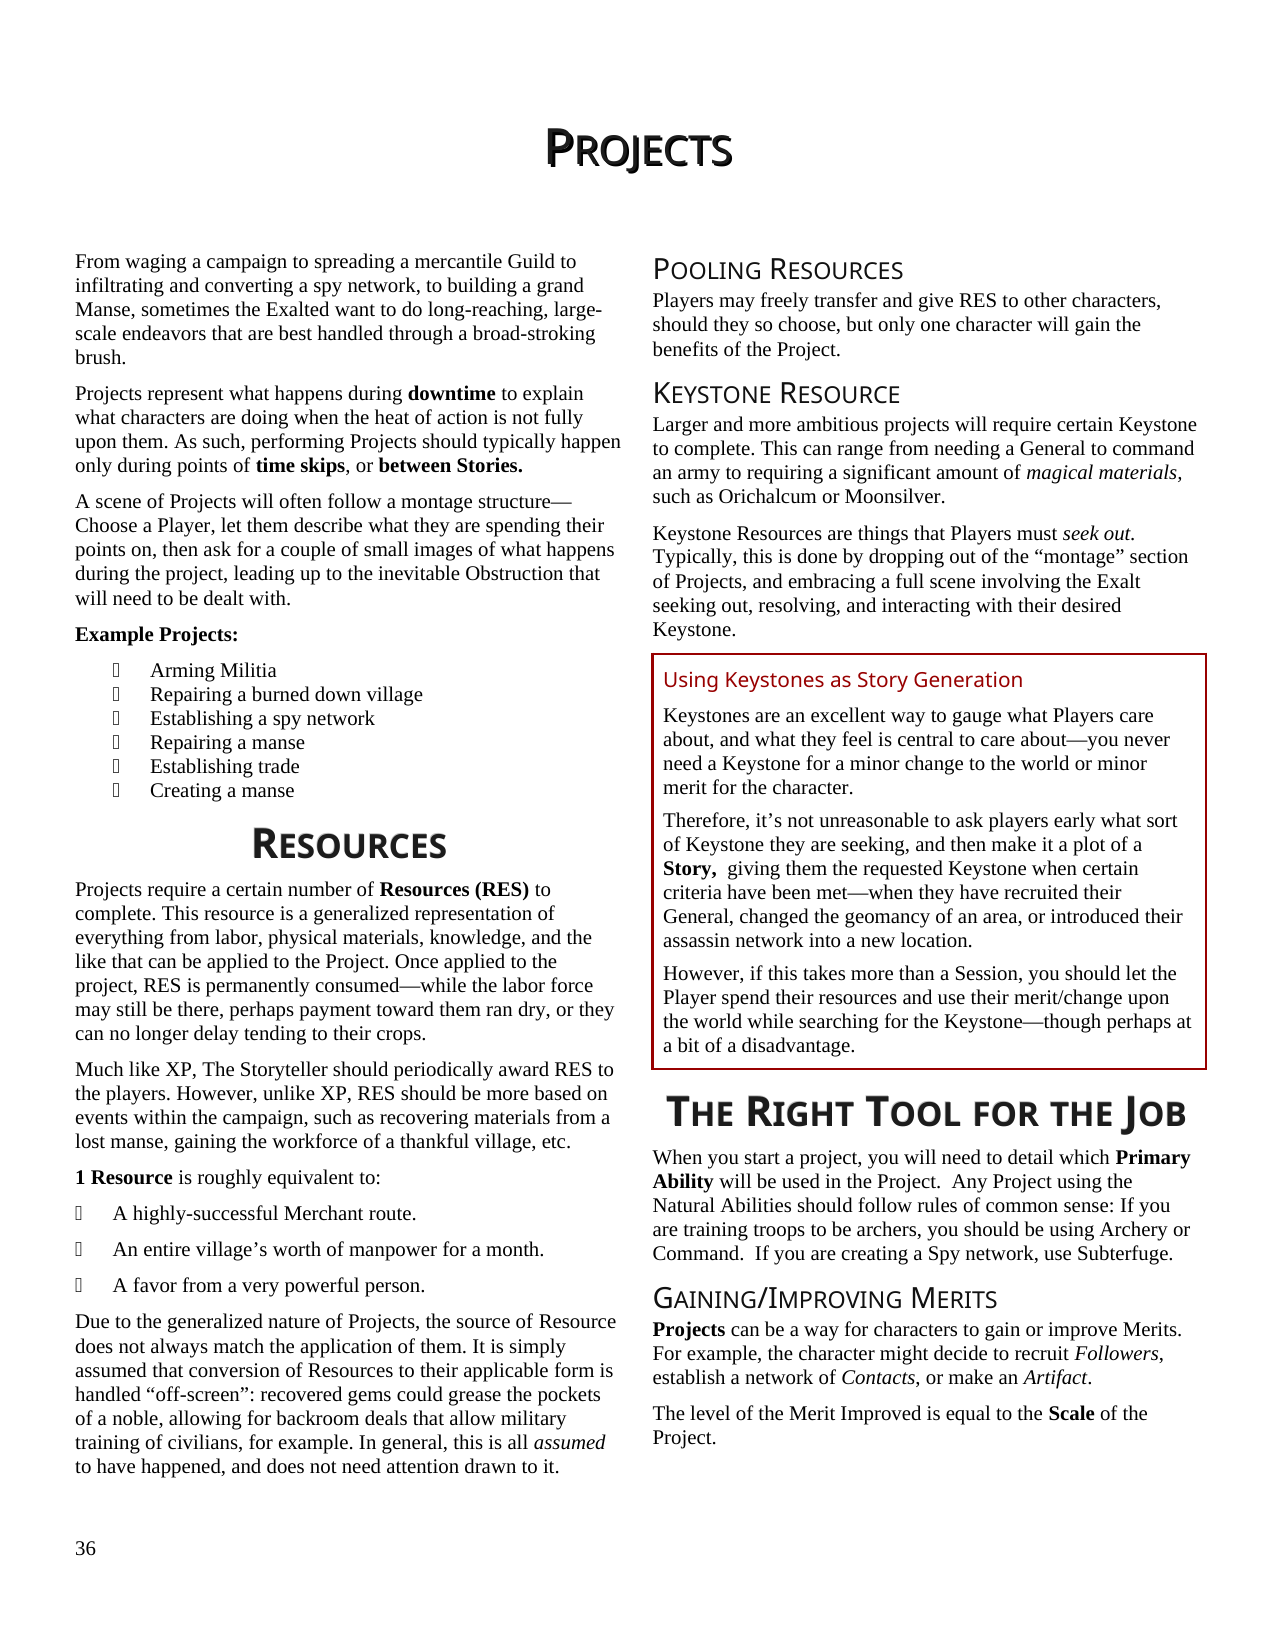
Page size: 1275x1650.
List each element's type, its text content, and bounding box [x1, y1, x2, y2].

list Establishing trade [112, 754, 622, 778]
table_header Using Keystones as Story Generation Keystones are an excellent way to gauge what Players care about, and what they feel is central to care about—you never need a Keystone for a minor change to the world or minor merit for the character. Therefore, it’s not unreasonable to ask players early what sort of Keystone they are seeking, and then make it a plot of a Story, giving them the requested Keystone when certain criteria have been met—when they have recruited their General, changed the geomancy of an area, or introduced their assassin network into a new location. However, if this takes more than a Session, you should let the Player spend their resources and use their merit/change upon the world while searching for the Keystone—though perhaps at a bit of a disadvantage. [654, 655, 1205, 1068]
subtitle Projects [75, 111, 1200, 179]
text Larger and more ambitious projects will require certain Keystone to complete. This can range from needing a General to command an army to requiring a significant amount of magical materials, such as Orichalcum or Moonsilver. [652, 412, 1200, 508]
text 1 Resource is roughly equivalent to: [75, 1165, 622, 1189]
list A highly-successful Merchant route. [75, 1201, 622, 1225]
text From waging a campaign to spreading a mercantile Guild to infiltrating and converting a spy network, to building a grand Manse, sometimes the Exalted want to do long-reaching, large-scale endeavors that are best handled through a broad-stroking brush. [75, 249, 622, 369]
list Repairing a burned down village [112, 682, 622, 706]
list Arming Militia [112, 657, 622, 682]
text Example Projects: [75, 621, 622, 646]
text Projects can be a way for characters to gain or improve Merits. For example, the character might decide to recruit Followers, establish a network of Contacts, or make an Artifact. [652, 1317, 1200, 1389]
text The level of the Merit Improved is equal to the Scale of the Project. [652, 1401, 1200, 1449]
text Keystone Resources are things that Players must seek out. Typically, this is done by dropping out of the “montage” section of Projects, and embracing a full scene involving the Exalt seeking out, resolving, and interacting with their desired Keystone. [652, 520, 1200, 641]
subtitle Keystone Resource [652, 372, 1200, 412]
list Creating a manse [112, 778, 622, 802]
subtitle Gaining/Improving Merits [652, 1277, 1200, 1317]
subtitle Pooling Resources [652, 249, 1200, 288]
text Due to the generalized nature of Projects, the source of Resource does not always match the application of them. It is simply assumed that conversion of Resources to their applicable form is handled “off-screen”: recovered gems could grease the pockets of a noble, allowing for backroom deals that allow military training of civilians, for example. In general, this is all assumed to have happened, and does not need attention drawn to it. [75, 1309, 622, 1478]
text Projects require a certain number of Resources (RES) to complete. This resource is a generalized representation of everything from labor, physical materials, knowledge, and the like that can be applied to the Project. Once applied to the project, RES is permanently consumed—while the labor force may still be there, perhaps payment toward them ran dry, or they can no longer delay tending to their crops. [75, 877, 622, 1045]
text Players may freely transfer and give RES to other characters, should they so choose, but only one character will gain the benefits of the Project. [652, 288, 1200, 361]
text When you start a project, you will need to detail which Primary Ability will be used in the Project. Any Project using the Natural Abilities should follow rules of common sense: If you are training troops to be archers, you should be using Archery or Command. If you are creating a Spy network, use Subterfuge. [652, 1145, 1200, 1265]
text A scene of Projects will often follow a montage structure—Choose a Player, let them describe what they are spending their points on, then ask for a couple of small images of what happens during the project, leading up to the inevitable Obstruction that will need to be dealt with. [75, 489, 622, 609]
list Establishing a spy network [112, 706, 622, 730]
list Repairing a manse [112, 730, 622, 754]
list A favor from a very powerful person. [75, 1273, 622, 1297]
text Projects represent what happens during downtime to explain what characters are doing when the heat of action is not fully upon them. As such, performing Projects should typically happen only during points of time skips, or between Stories. [75, 381, 622, 477]
subtitle The Right Tool for the Job [652, 1082, 1200, 1139]
subtitle Resources [75, 814, 622, 871]
text Much like XP, The Storyteller should periodically award RES to the players. However, unlike XP, RES should be more based on events within the campaign, such as recovering materials from a lost manse, gaining the workforce of a thankful village, etc. [75, 1057, 622, 1153]
list An entire village’s worth of manpower for a month. [75, 1237, 622, 1261]
